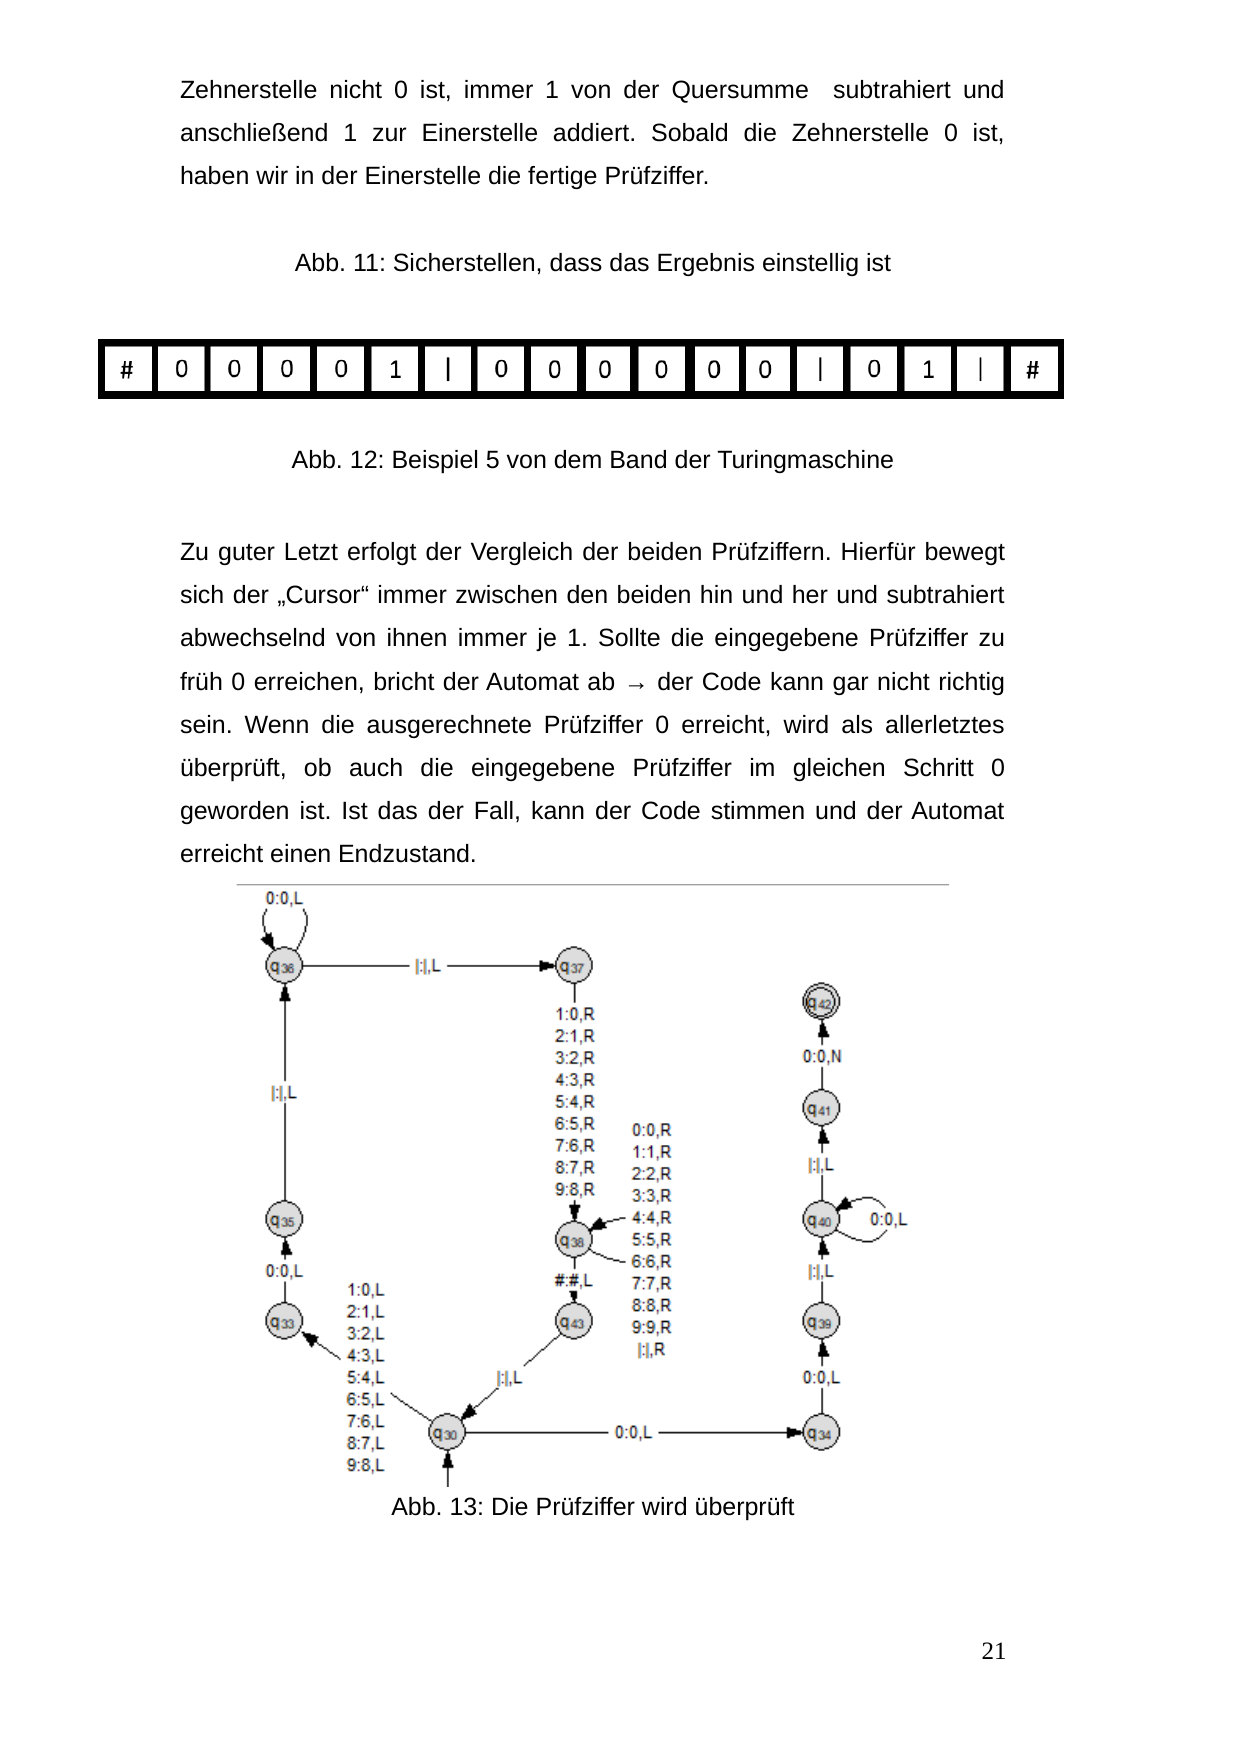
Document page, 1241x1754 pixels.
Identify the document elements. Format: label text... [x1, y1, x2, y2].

text [180, 291, 1006, 315]
text Zu guter Letzt erfolgt der Vergleich der beiden Prüfziffern. Hierfür bewegt sich der „Cursor“ immer zwischen den beiden hin und her und subtrahiert abwechselnd von ihnen immer je 1. Sollte die eingegebene Prüfziffer zu früh 0 erreichen, bricht der Automat ab → der Code kann gar nicht richtig sein. Wenn die ausgerechnete Prüfziffer 0 erreicht, wird als allerletztes überprüft, ob auch die eingegebene Prüfziffer im gleichen Schritt 0 geworden ist. Ist das der Fall, kann der Code stimmen und der Automat erreicht einen Endzustand. [180, 537, 1006, 868]
text Abb. 13: Die Prüfziffer wird überprüft [180, 1492, 1006, 1521]
text Zehnerstelle nicht 0 ist, immer 1 von der Quersumme subtrahiert und anschließend 1 zur Einerstelle addiert. Sobald die Zehnerstelle 0 ist, haben wir in der Einerstelle die fertige Prüfziffer. [180, 75, 1006, 190]
text Abb. 11: Sicherstellen, dass das Ergebnis einstellig ist [180, 247, 1006, 276]
text Abb. 12: Beispiel 5 von dem Band der Turingmaschine [180, 431, 1006, 474]
